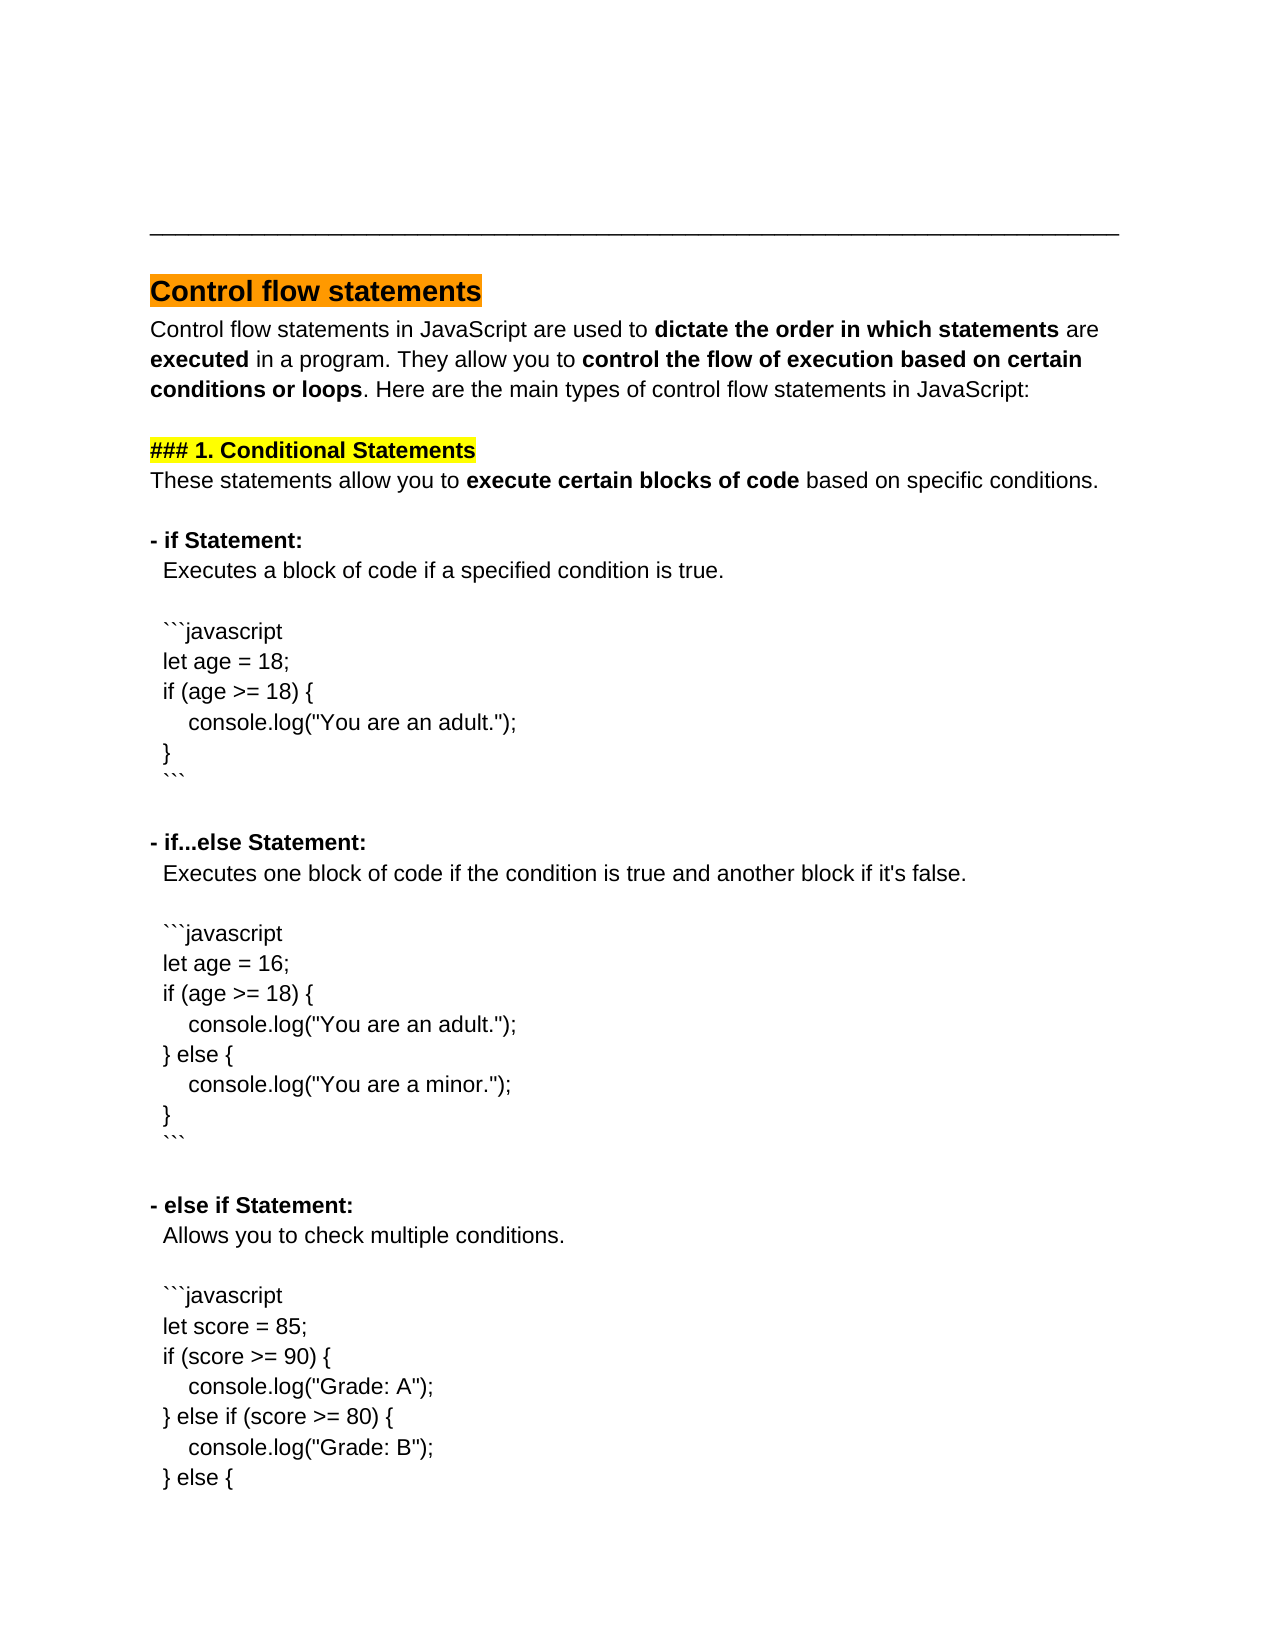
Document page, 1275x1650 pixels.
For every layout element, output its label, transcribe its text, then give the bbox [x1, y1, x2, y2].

text ____________________________________________________________________________ [150, 210, 1125, 237]
subtitle Control flow statements [150, 274, 1125, 307]
text } else { [150, 1041, 1125, 1067]
text ``` [150, 769, 1125, 795]
text console.log("Grade: A"); [150, 1373, 1125, 1399]
text These statements allow you to execute certain blocks of code based on specific conditions. [150, 467, 1125, 493]
text let score = 85; [150, 1313, 1125, 1339]
text } else { [150, 1464, 1125, 1490]
text Allows you to check multiple conditions. [150, 1222, 1125, 1248]
text console.log("You are a minor."); [150, 1071, 1125, 1097]
text if (score >= 90) { [150, 1343, 1125, 1369]
text if (age >= 18) { [150, 678, 1125, 705]
text if (age >= 18) { [150, 980, 1125, 1007]
text - else if Statement: [150, 1192, 1125, 1218]
text } [150, 1101, 1125, 1128]
text let age = 16; [150, 950, 1125, 977]
text ``` [150, 1131, 1125, 1158]
text ### 1. Conditional Statements [150, 437, 1125, 463]
text console.log("You are an adult."); [150, 708, 1125, 735]
text ```javascript [150, 1282, 1125, 1309]
text let age = 18; [150, 648, 1125, 674]
text } [150, 739, 1125, 765]
text console.log("You are an adult."); [150, 1011, 1125, 1037]
text ```javascript [150, 618, 1125, 644]
text - if Statement: [150, 527, 1125, 554]
text Executes a block of code if a specified condition is true. [150, 557, 1125, 584]
text Executes one block of code if the condition is true and another block if it's false. [150, 859, 1125, 886]
text Control flow statements in JavaScript are used to dictate the order in which statements are executed in a program. They allow you to control the flow of execution based on certain conditions or loops. Here are the main types of control flow statements in JavaScript: [150, 316, 1125, 403]
text } else if (score >= 80) { [150, 1403, 1125, 1430]
text console.log("Grade: B"); [150, 1433, 1125, 1460]
text - if...else Statement: [150, 829, 1125, 856]
text ```javascript [150, 920, 1125, 946]
